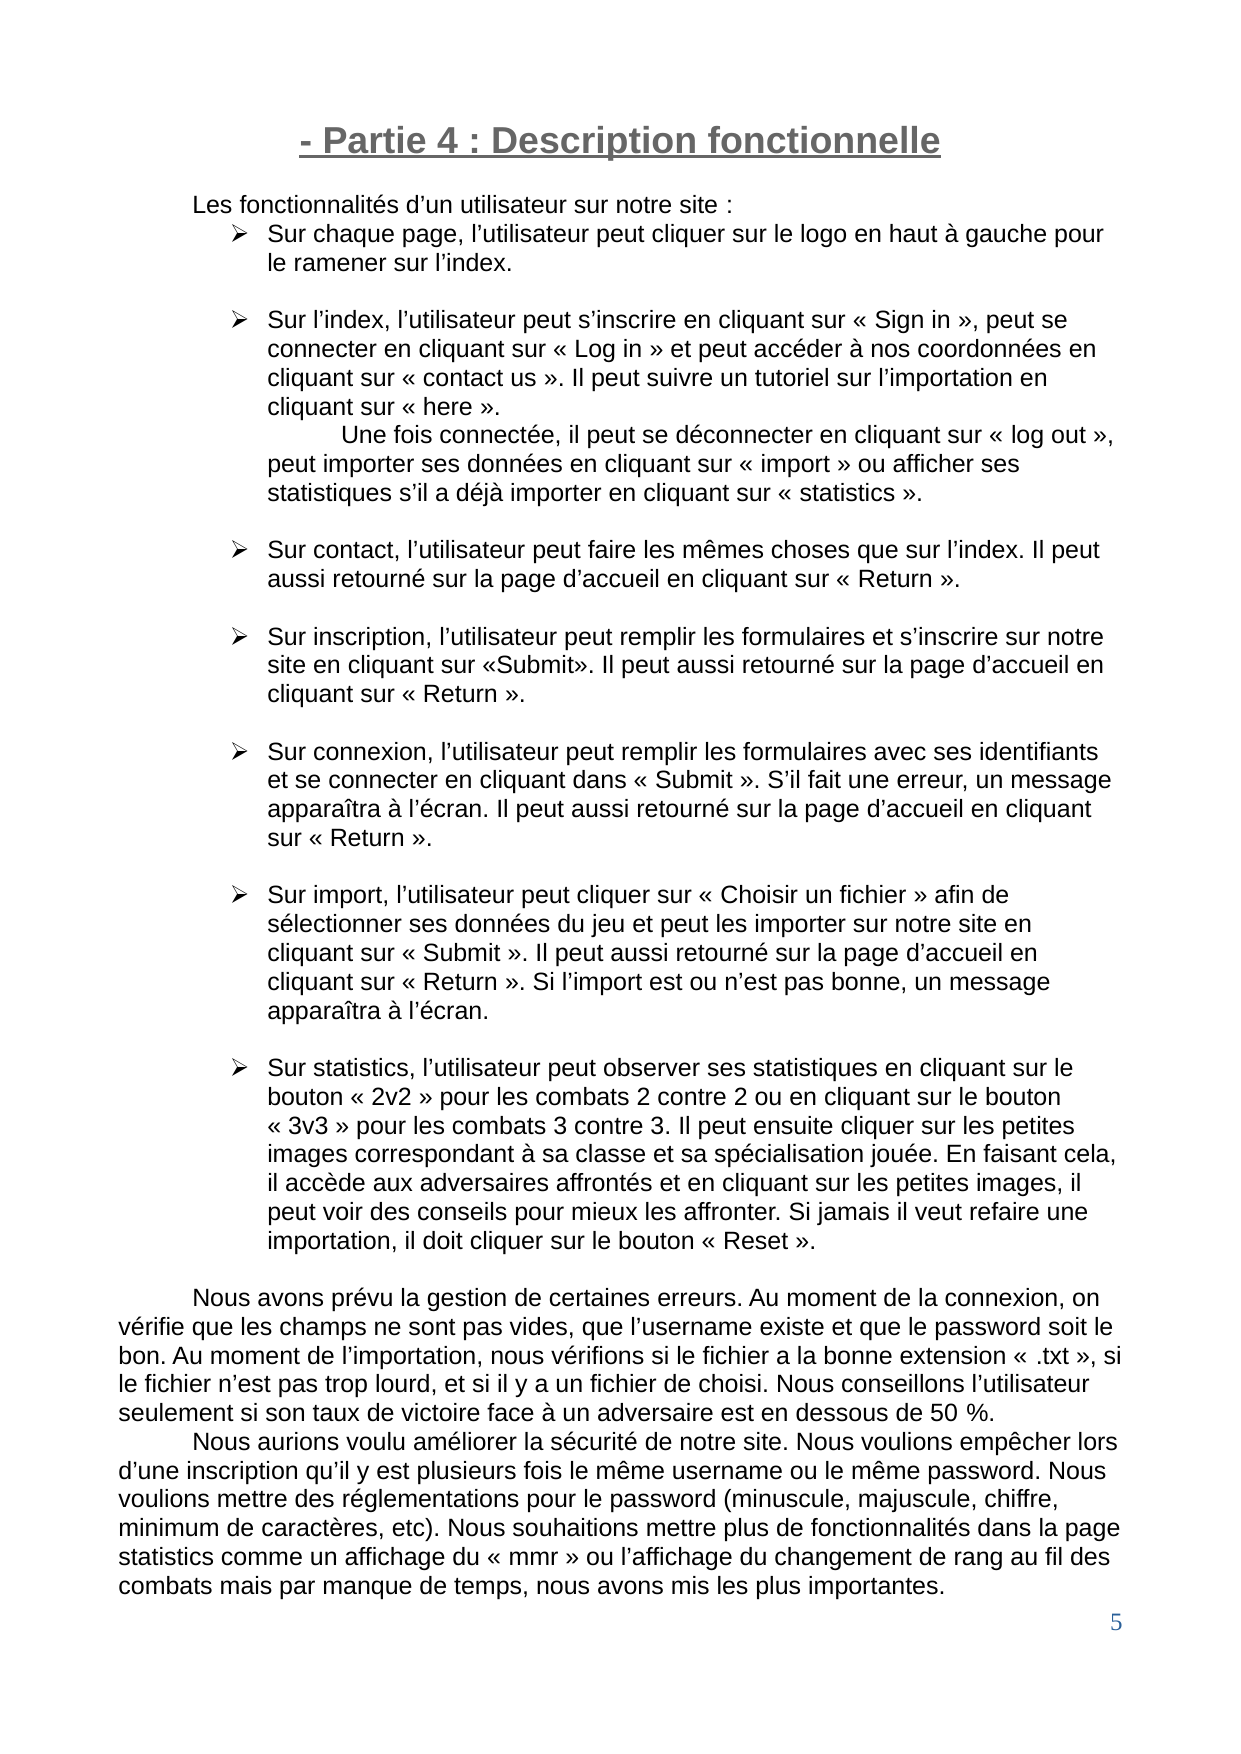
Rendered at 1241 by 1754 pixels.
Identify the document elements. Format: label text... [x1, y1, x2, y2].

text Nous aurions voulu améliorer la sécurité de notre site. Nous voulions empêcher lors d’une inscription qu’il y est plusieurs fois le même username ou le même password. Nous voulions mettre des réglementations pour le password (minuscule, majuscule, chiffre, minimum de caractères, etc). Nous souhaitions mettre plus de fonctionnalités dans la page statistics comme un affichage du « mmr » ou l’affichage du changement de rang au fil des combats mais par manque de temps, nous avons mis les plus importantes. [118, 1427, 1122, 1599]
text - Partie 4 : Description fonctionnelle [118, 118, 1122, 161]
list Sur import, l’utilisateur peut cliquer sur « Choisir un fichier » afin de sélectionner ses données du jeu et peut les importer sur notre site en cliquant sur « Submit ». Il peut aussi retourné sur la page d’accueil en cliquant sur « Return ». Si l’import est ou n’est pas bonne, un message apparaîtra à l’écran. [229, 881, 1122, 1053]
list Sur inscription, l’utilisateur peut remplir les formulaires et s’inscrire sur notre site en cliquant sur «Submit». Il peut aussi retourné sur la page d’accueil en cliquant sur « Return ». [229, 622, 1122, 737]
text Les fonctionnalités d’un utilisateur sur notre site : [118, 190, 1122, 219]
list Sur l’index, l’utilisateur peut s’inscrire en cliquant sur « Sign in », peut se connecter en cliquant sur « Log in » et peut accéder à nos coordonnées en cliquant sur « contact us ». Il peut suivre un tutoriel sur l’importation en cliquant sur « here ». Une fois connectée, il peut se déconnecter en cliquant sur « log out », peut importer ses données en cliquant sur « import » ou afficher ses statistiques s’il a déjà importer en cliquant sur « statistics ». [229, 305, 1122, 535]
list Sur contact, l’utilisateur peut faire les mêmes choses que sur l’index. Il peut aussi retourné sur la page d’accueil en cliquant sur « Return ». [229, 535, 1122, 622]
text Nous avons prévu la gestion de certaines erreurs. Au moment de la connexion, on vérifie que les champs ne sont pas vides, que l’username existe et que le password soit le bon. Au moment de l’importation, nous vérifions si le fichier a la bonne extension « .txt », si le fichier n’est pas trop lourd, et si il y a un fichier de choisi. Nous conseillons l’utilisateur seulement si son taux de victoire face à un adversaire est en dessous de 50 %. [118, 1283, 1122, 1427]
list Sur chaque page, l’utilisateur peut cliquer sur le logo en haut à gauche pour le ramener sur l’index. [229, 219, 1122, 305]
list Sur connexion, l’utilisateur peut remplir les formulaires avec ses identifiants et se connecter en cliquant dans « Submit ». S’il fait une erreur, un message apparaîtra à l’écran. Il peut aussi retourné sur la page d’accueil en cliquant sur « Return ». [229, 737, 1122, 881]
list Sur statistics, l’utilisateur peut observer ses statistiques en cliquant sur le bouton « 2v2 » pour les combats 2 contre 2 ou en cliquant sur le bouton « 3v3 » pour les combats 3 contre 3. Il peut ensuite cliquer sur les petites images correspondant à sa classe et sa spécialisation jouée. En faisant cela, il accède aux adversaires affrontés et en cliquant sur les petites images, il peut voir des conseils pour mieux les affronter. Si jamais il veut refaire une importation, il doit cliquer sur le bouton « Reset ». [229, 1053, 1122, 1254]
